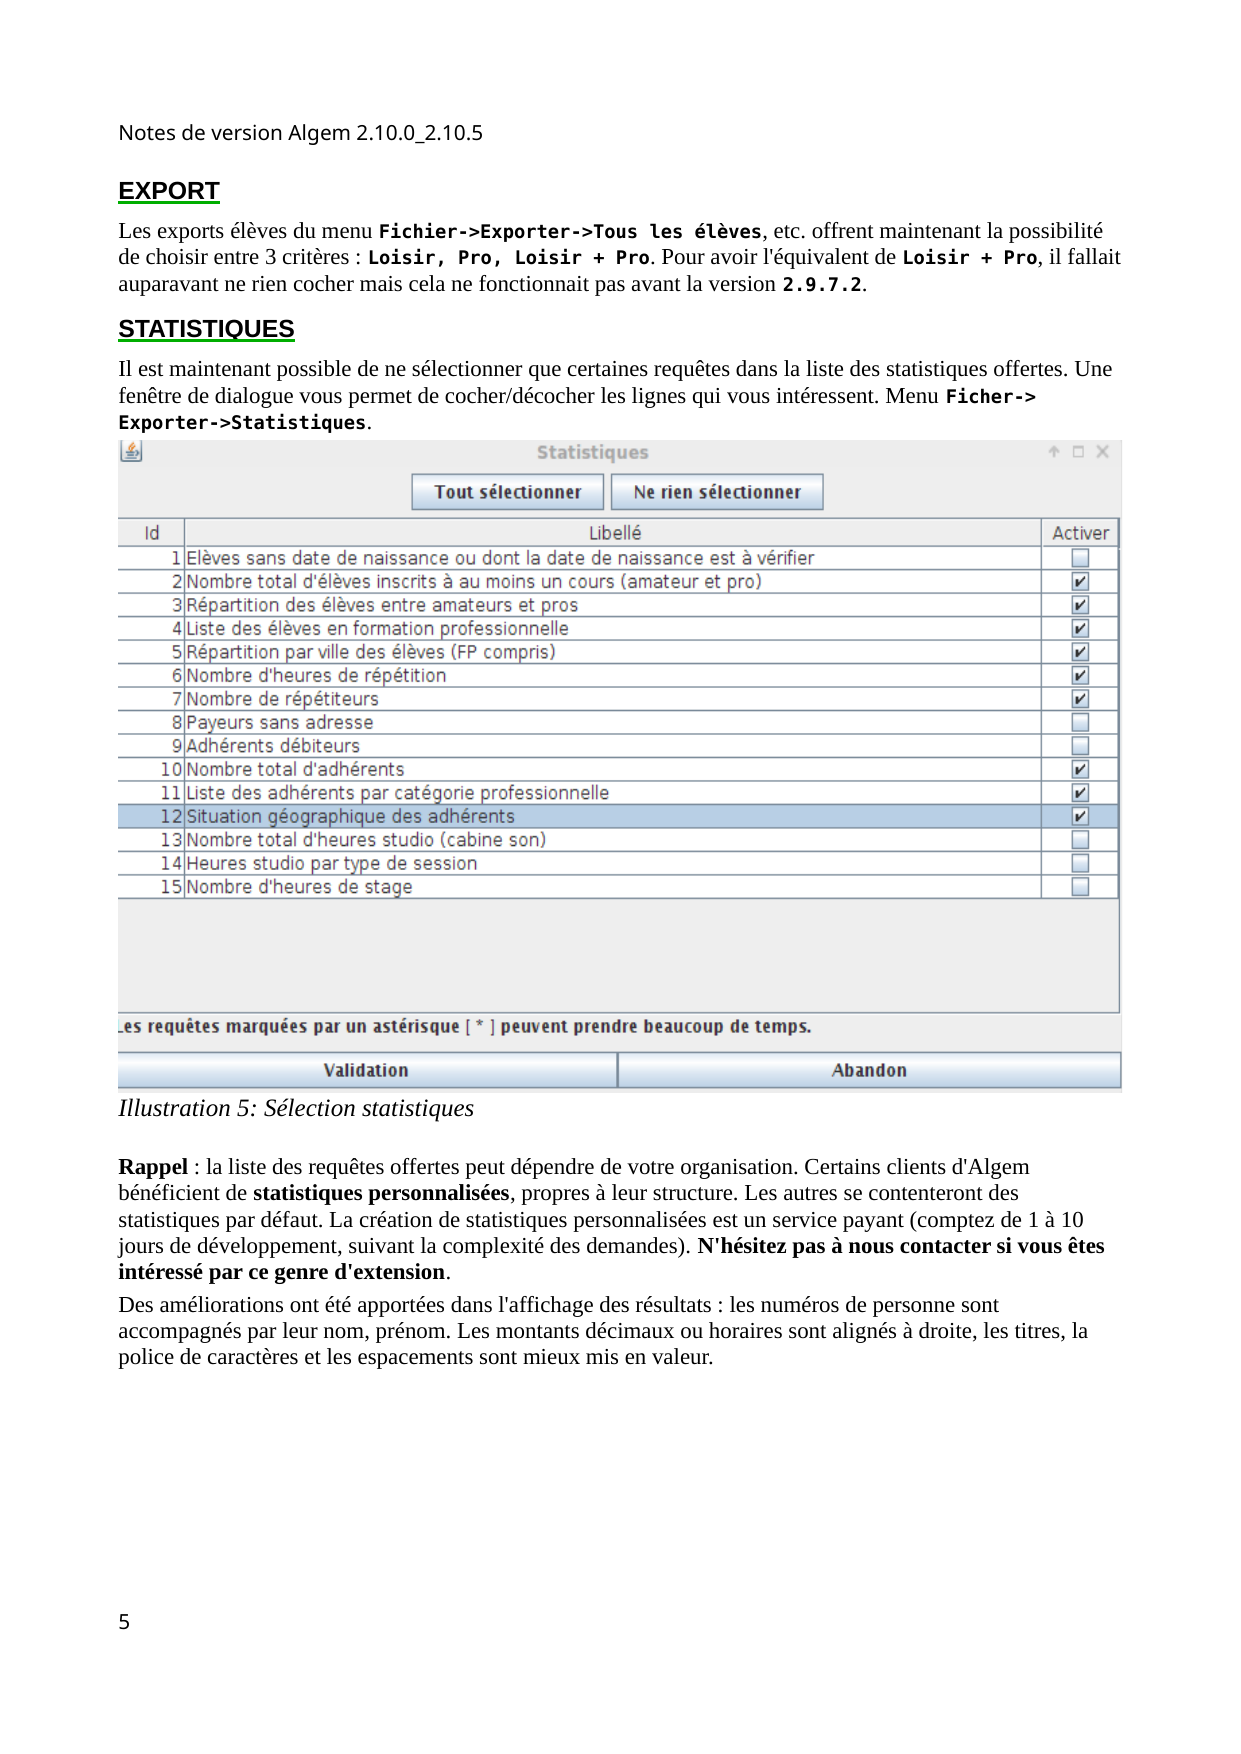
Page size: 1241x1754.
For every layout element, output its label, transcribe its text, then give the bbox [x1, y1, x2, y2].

subtitle STATISTIQUES [118, 314, 1122, 343]
text Illustration 5: Sélection statistiques [118, 1093, 1122, 1122]
subtitle EXPORT [118, 176, 1122, 204]
text Il est maintenant possible de ne sélectionner que certaines requêtes dans la liste des statistiques offertes. Une fenêtre de dialogue vous permet de cocher/décocher les lignes qui vous intéressent. Menu Ficher-> Exporter->Statistiques. [118, 355, 1122, 434]
picture [118, 440, 1123, 1093]
text Des améliorations ont été apportées dans l'affichage des résultats : les numéros de personne sont accompagnés par leur nom, prénom. Les montants décimaux ou horaires sont alignés à droite, les titres, la police de caractères et les espacements sont mieux mis en valeur. [118, 1291, 1122, 1370]
text Rappel : la liste des requêtes offertes peut dépendre de votre organisation. Certains clients d'Algem bénéficient de statistiques personnalisées, propres à leur structure. Les autres se contenteront des statistiques par défaut. La création de statistiques personnalisées est un service payant (comptez de 1 à 10 jours de développement, suivant la complexité des demandes). N'hésitez pas à nous contacter si vous êtes intéressé par ce genre d'extension. [118, 1153, 1122, 1285]
text Les exports élèves du menu Fichier->Exporter->Tous les élèves, etc. offrent maintenant la possibilité de choisir entre 3 critères : Loisir, Pro, Loisir + Pro. Pour avoir l'équivalent de Loisir + Pro, il fallait auparavant ne rien cocher mais cela ne fonctionnait pas avant la version 2.9.7.2. [118, 217, 1122, 296]
